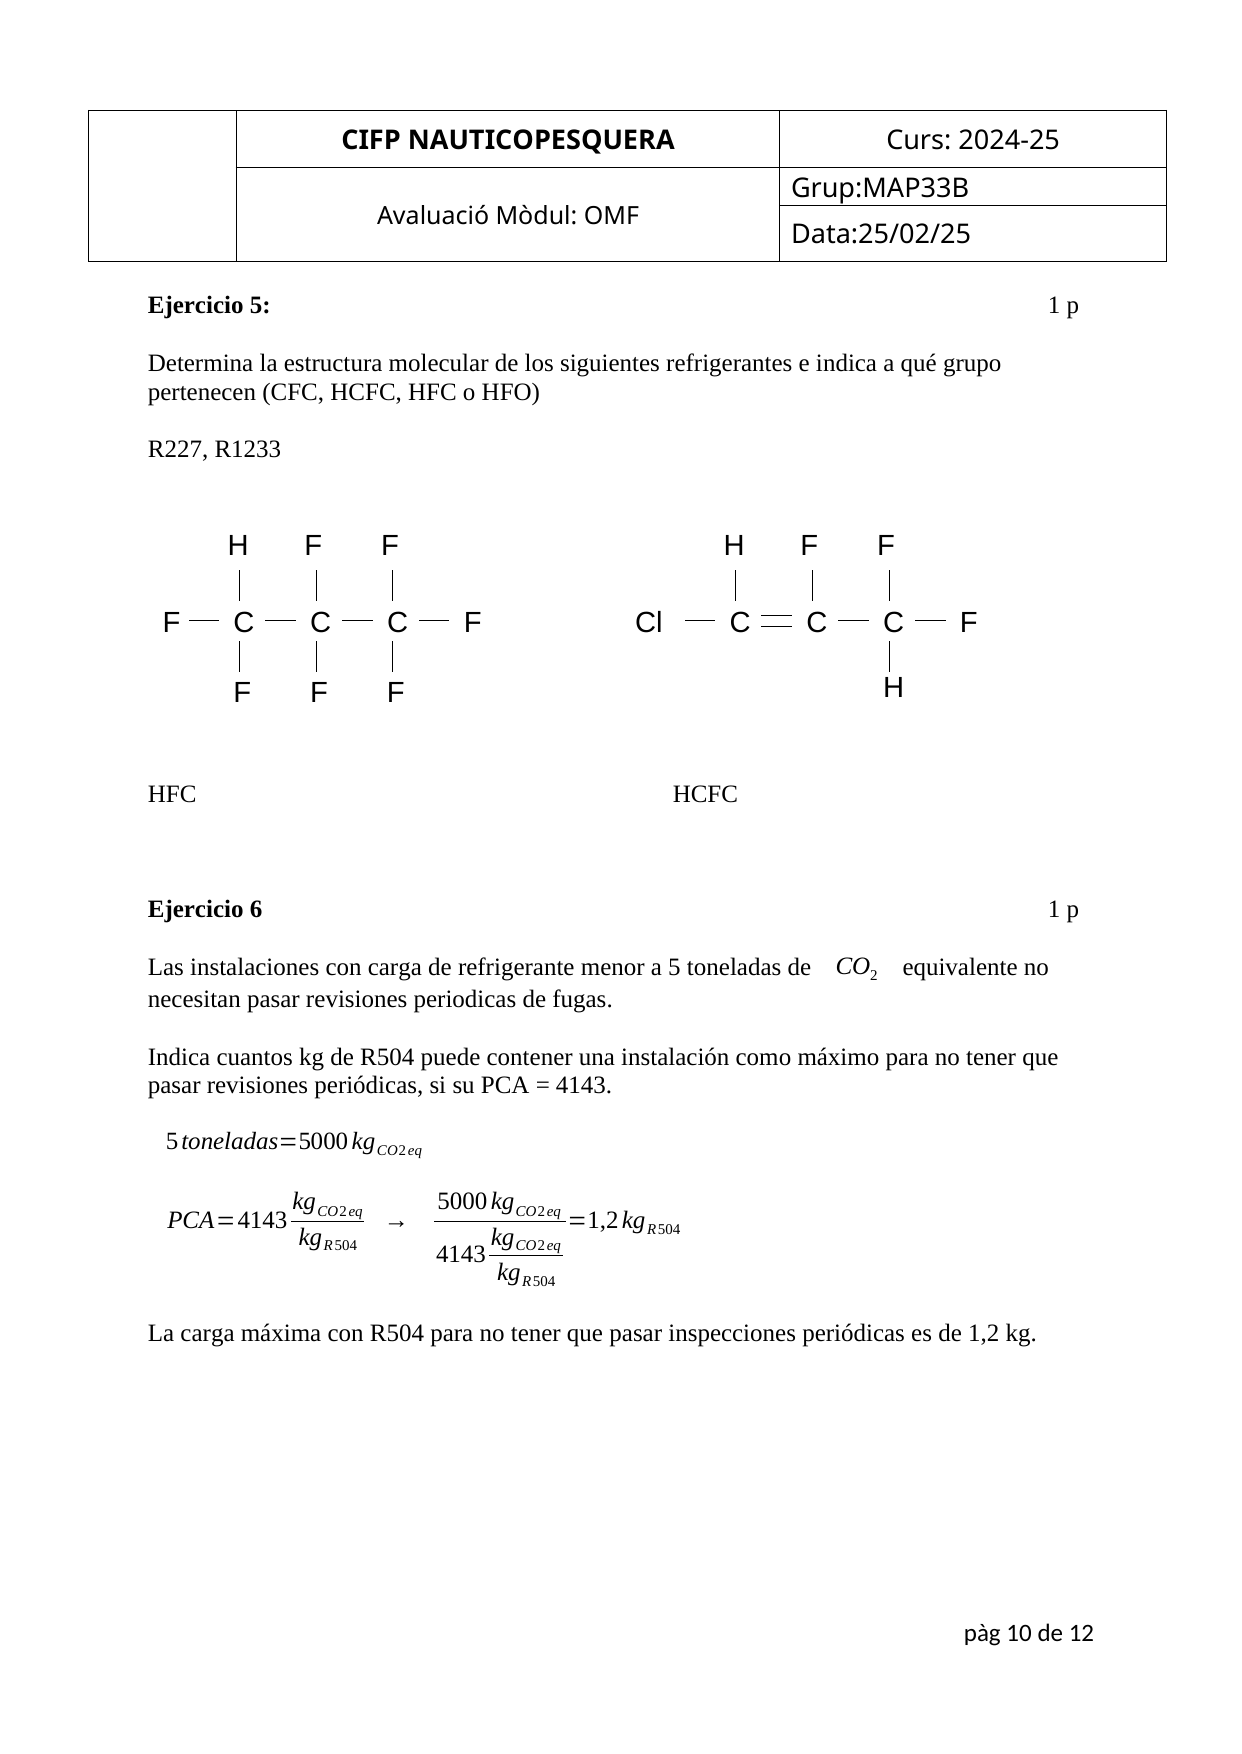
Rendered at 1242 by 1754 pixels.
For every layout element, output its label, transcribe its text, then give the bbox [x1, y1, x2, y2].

text Indica cuantos kg de R504 puede contener una instalación como máximo para no tener que pasar revisiones periódicas, si su PCA = 4143. [148, 1042, 1094, 1099]
text Las instalaciones con carga de refrigerante menor a 5 toneladas de equivalente no necesitan pasar revisiones periodicas de fugas. [148, 952, 1094, 1013]
text Determina la estructura molecular de los siguientes refrigerantes e indica a qué grupo pertenecen (CFC, HCFC, HFC o HFO) [148, 348, 1094, 405]
text HFC HCFC [148, 779, 1094, 808]
text Ejercicio 5: 1 p [148, 290, 1094, 319]
text R227, R1233 [148, 434, 1094, 463]
text Ejercicio 6 1 p [148, 894, 1094, 923]
text La carga máxima con R504 para no tener que pasar inspecciones periódicas es de 1,2 kg. [148, 1318, 1094, 1347]
text → [148, 1188, 1094, 1289]
